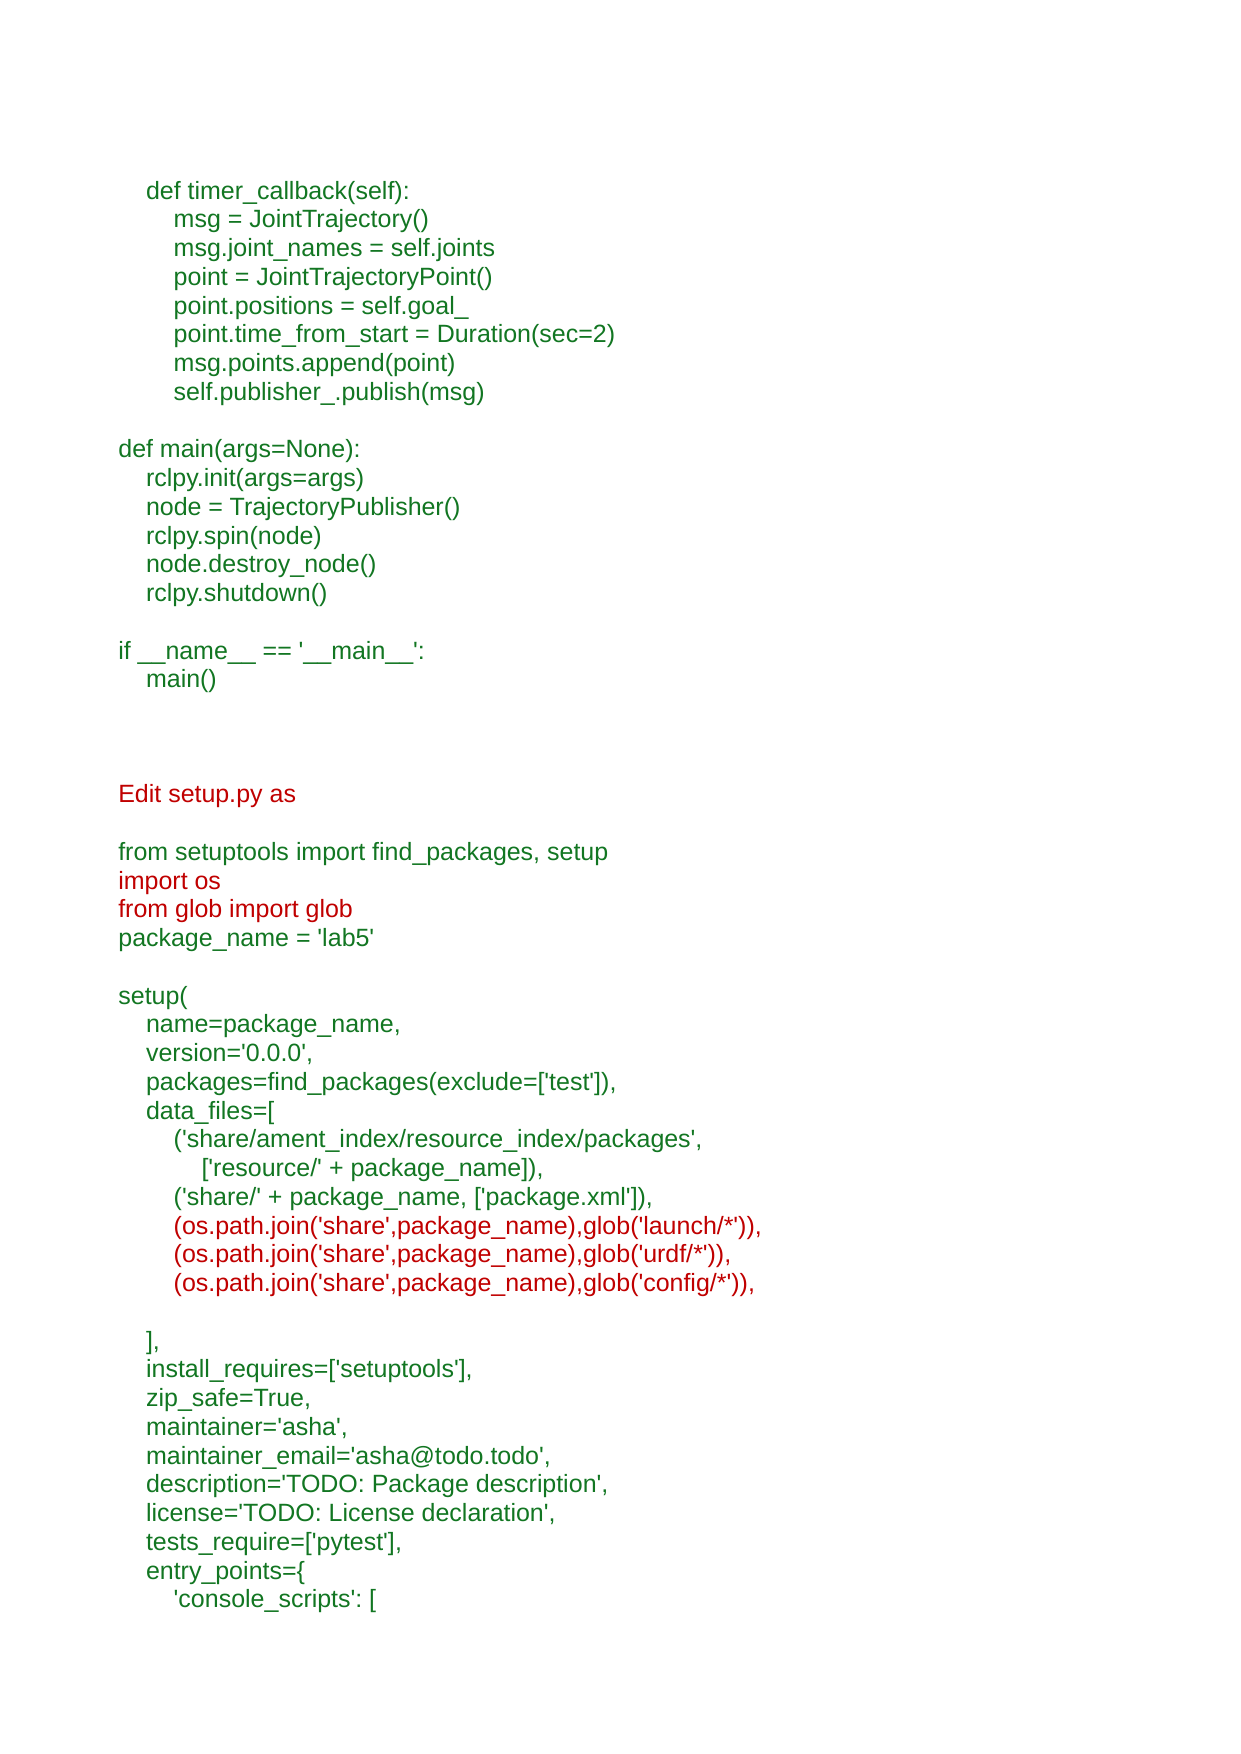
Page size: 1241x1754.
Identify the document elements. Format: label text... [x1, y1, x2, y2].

text data_files=[ [118, 1096, 1122, 1124]
text install_requires=['setuptools'], [118, 1354, 1122, 1383]
text tests_require=['pytest'], [118, 1527, 1122, 1556]
text version='0.0.0', [118, 1038, 1122, 1067]
text ('share/' + package_name, ['package.xml']), [118, 1182, 1122, 1211]
text 'console_scripts': [ [118, 1584, 1122, 1613]
text self.publisher_.publish(msg) [118, 377, 1122, 406]
text (os.path.join('share',package_name),glob('config/*')), [118, 1268, 1122, 1297]
text rclpy.shutdown() [118, 578, 1122, 607]
text node = TrajectoryPublisher() [118, 492, 1122, 521]
text node.destroy_node() [118, 549, 1122, 578]
text maintainer='asha', [118, 1412, 1122, 1441]
text maintainer_email='asha@todo.todo', [118, 1441, 1122, 1469]
text Edit setup.py as [118, 779, 1122, 808]
text point.positions = self.goal_ [118, 291, 1122, 319]
text ], [118, 1326, 1122, 1354]
text entry_points={ [118, 1556, 1122, 1584]
text packages=find_packages(exclude=['test']), [118, 1067, 1122, 1096]
text def main(args=None): [118, 434, 1122, 463]
text from glob import glob [118, 894, 1122, 923]
text msg.joint_names = self.joints [118, 233, 1122, 262]
text rclpy.spin(node) [118, 521, 1122, 549]
text from setuptools import find_packages, setup [118, 837, 1122, 866]
text point.time_from_start = Duration(sec=2) [118, 319, 1122, 348]
text (os.path.join('share',package_name),glob('urdf/*')), [118, 1239, 1122, 1268]
text main() [118, 664, 1122, 693]
text def timer_callback(self): [118, 176, 1122, 204]
text ['resource/' + package_name]), [118, 1153, 1122, 1182]
text ('share/ament_index/resource_index/packages', [118, 1124, 1122, 1153]
text setup( [118, 981, 1122, 1009]
text license='TODO: License declaration', [118, 1498, 1122, 1527]
text description='TODO: Package description', [118, 1469, 1122, 1498]
text msg = JointTrajectory() [118, 204, 1122, 233]
text point = JointTrajectoryPoint() [118, 262, 1122, 291]
text msg.points.append(point) [118, 348, 1122, 377]
text zip_safe=True, [118, 1383, 1122, 1412]
text package_name = 'lab5' [118, 923, 1122, 952]
text (os.path.join('share',package_name),glob('launch/*')), [118, 1211, 1122, 1239]
text name=package_name, [118, 1009, 1122, 1038]
text if __name__ == '__main__': [118, 636, 1122, 664]
text import os [118, 866, 1122, 894]
text rclpy.init(args=args) [118, 463, 1122, 492]
